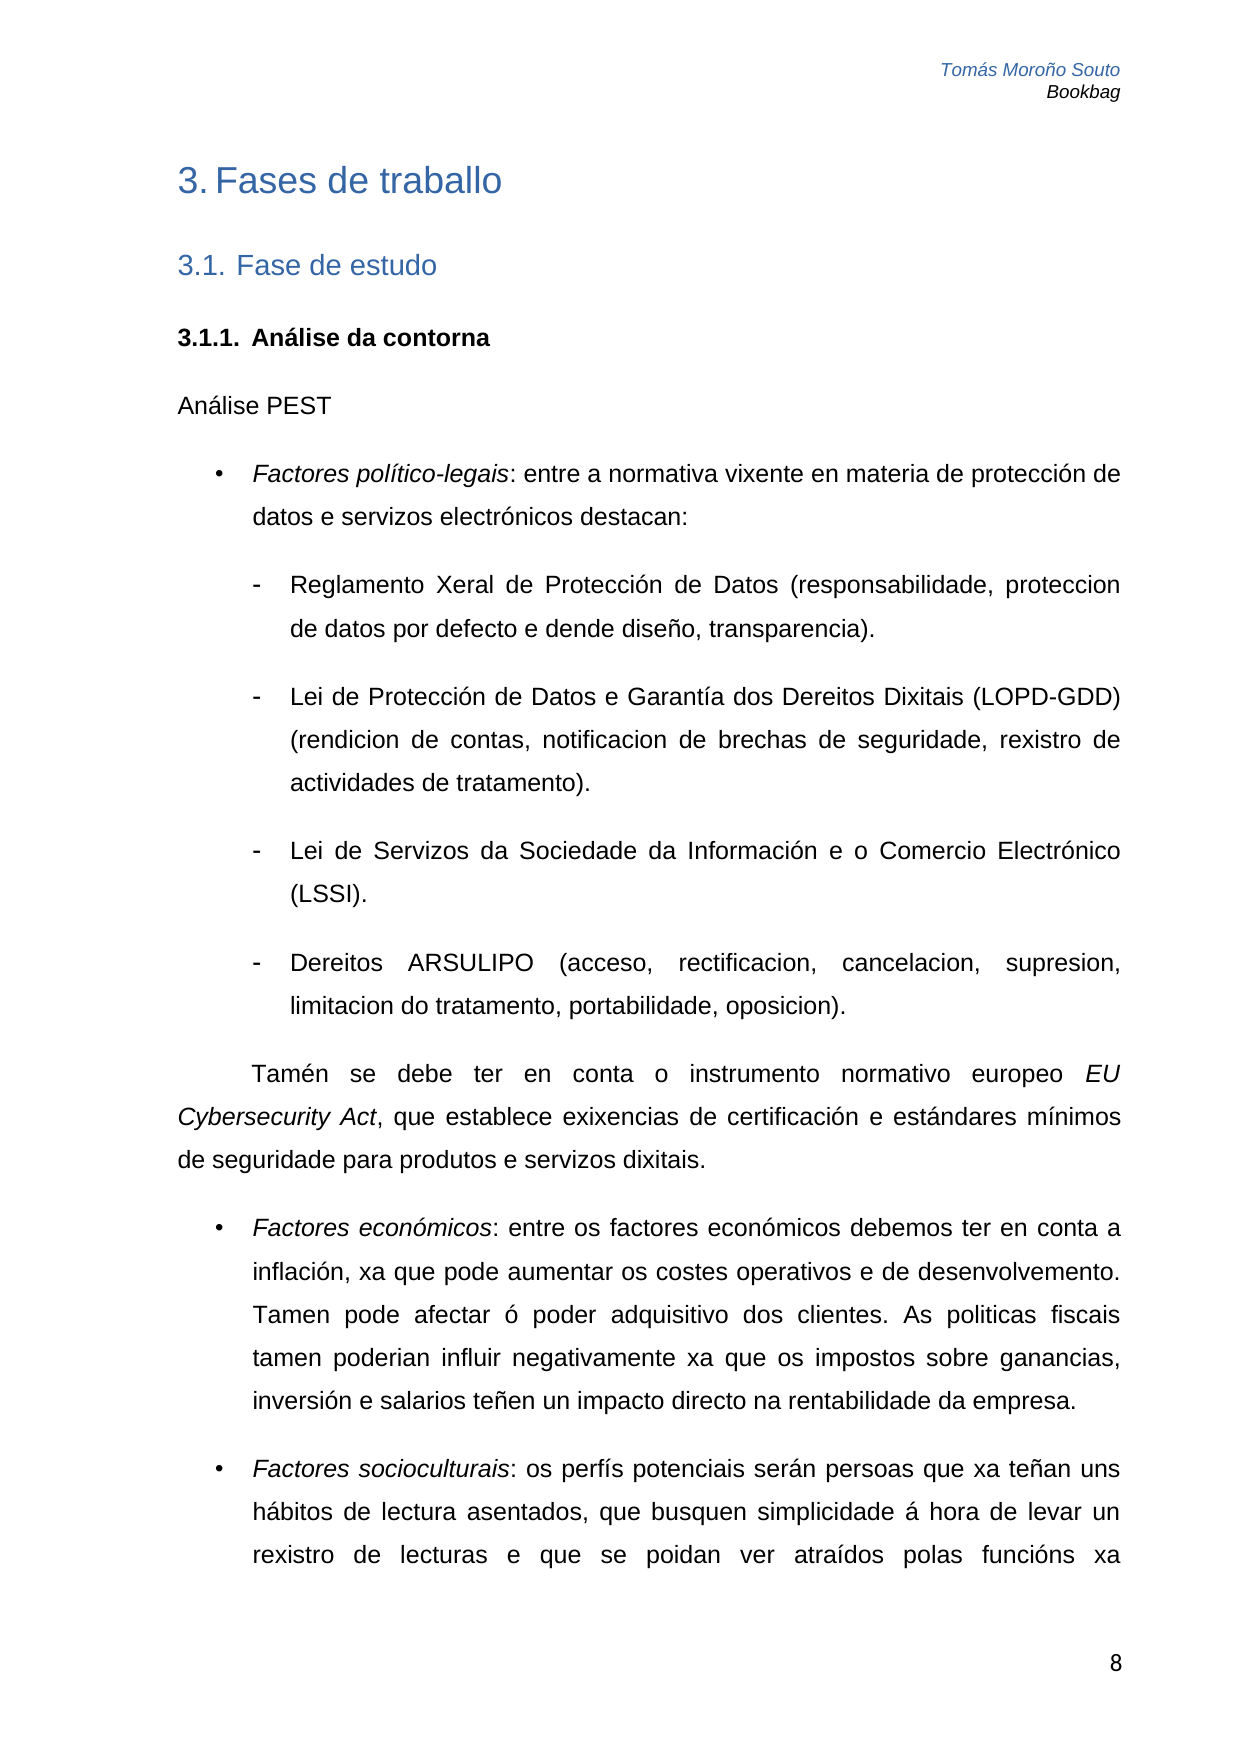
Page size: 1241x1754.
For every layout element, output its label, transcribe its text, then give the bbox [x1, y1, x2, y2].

subtitle Fase de estudo [177, 247, 1122, 281]
subtitle Análise da contorna [177, 323, 1122, 352]
list Lei de Servizos da Sociedade da Información e o Comercio Electrónico (LSSI). [252, 836, 1122, 908]
list Factores político-legais: entre a normativa vixente en materia de protección de datos e servizos electrónicos destacan: [215, 459, 1122, 531]
text Análise PEST [177, 391, 1122, 420]
list Factores socioculturais: os perfís potenciais serán persoas que xa teñan uns hábitos de lectura asentados, que busquen simplicidade á hora de levar un rexistro de lecturas e que se poidan ver atraídos polas funcións xa [215, 1454, 1122, 1569]
text Tamén se debe ter en conta o instrumento normativo europeo EU Cybersecurity Act, que establece exixencias de certificación e estándares mínimos de seguridade para produtos e servizos dixitais. [177, 1059, 1122, 1174]
list Lei de Protección de Datos e Garantía dos Dereitos Dixitais (LOPD-GDD) (rendicion de contas, notificacion de brechas de seguridade, rexistro de actividades de tratamento). [252, 682, 1122, 797]
list Reglamento Xeral de Protección de Datos (responsabilidade, proteccion de datos por defecto e dende diseño, transparencia). [252, 570, 1122, 642]
list Factores económicos: entre os factores económicos debemos ter en conta a inflación, xa que pode aumentar os costes operativos e de desenvolvemento. Tamen pode afectar ó poder adquisitivo dos clientes. As politicas fiscais tamen poderian influir negativamente xa que os impostos sobre ganancias, inversión e salarios teñen un impacto directo na rentabilidade da empresa. [215, 1213, 1122, 1415]
list Dereitos ARSULIPO (acceso, rectificacion, cancelacion, supresion, limitacion do tratamento, portabilidade, oposicion). [252, 948, 1122, 1019]
subtitle Fases de traballo [177, 158, 1122, 201]
